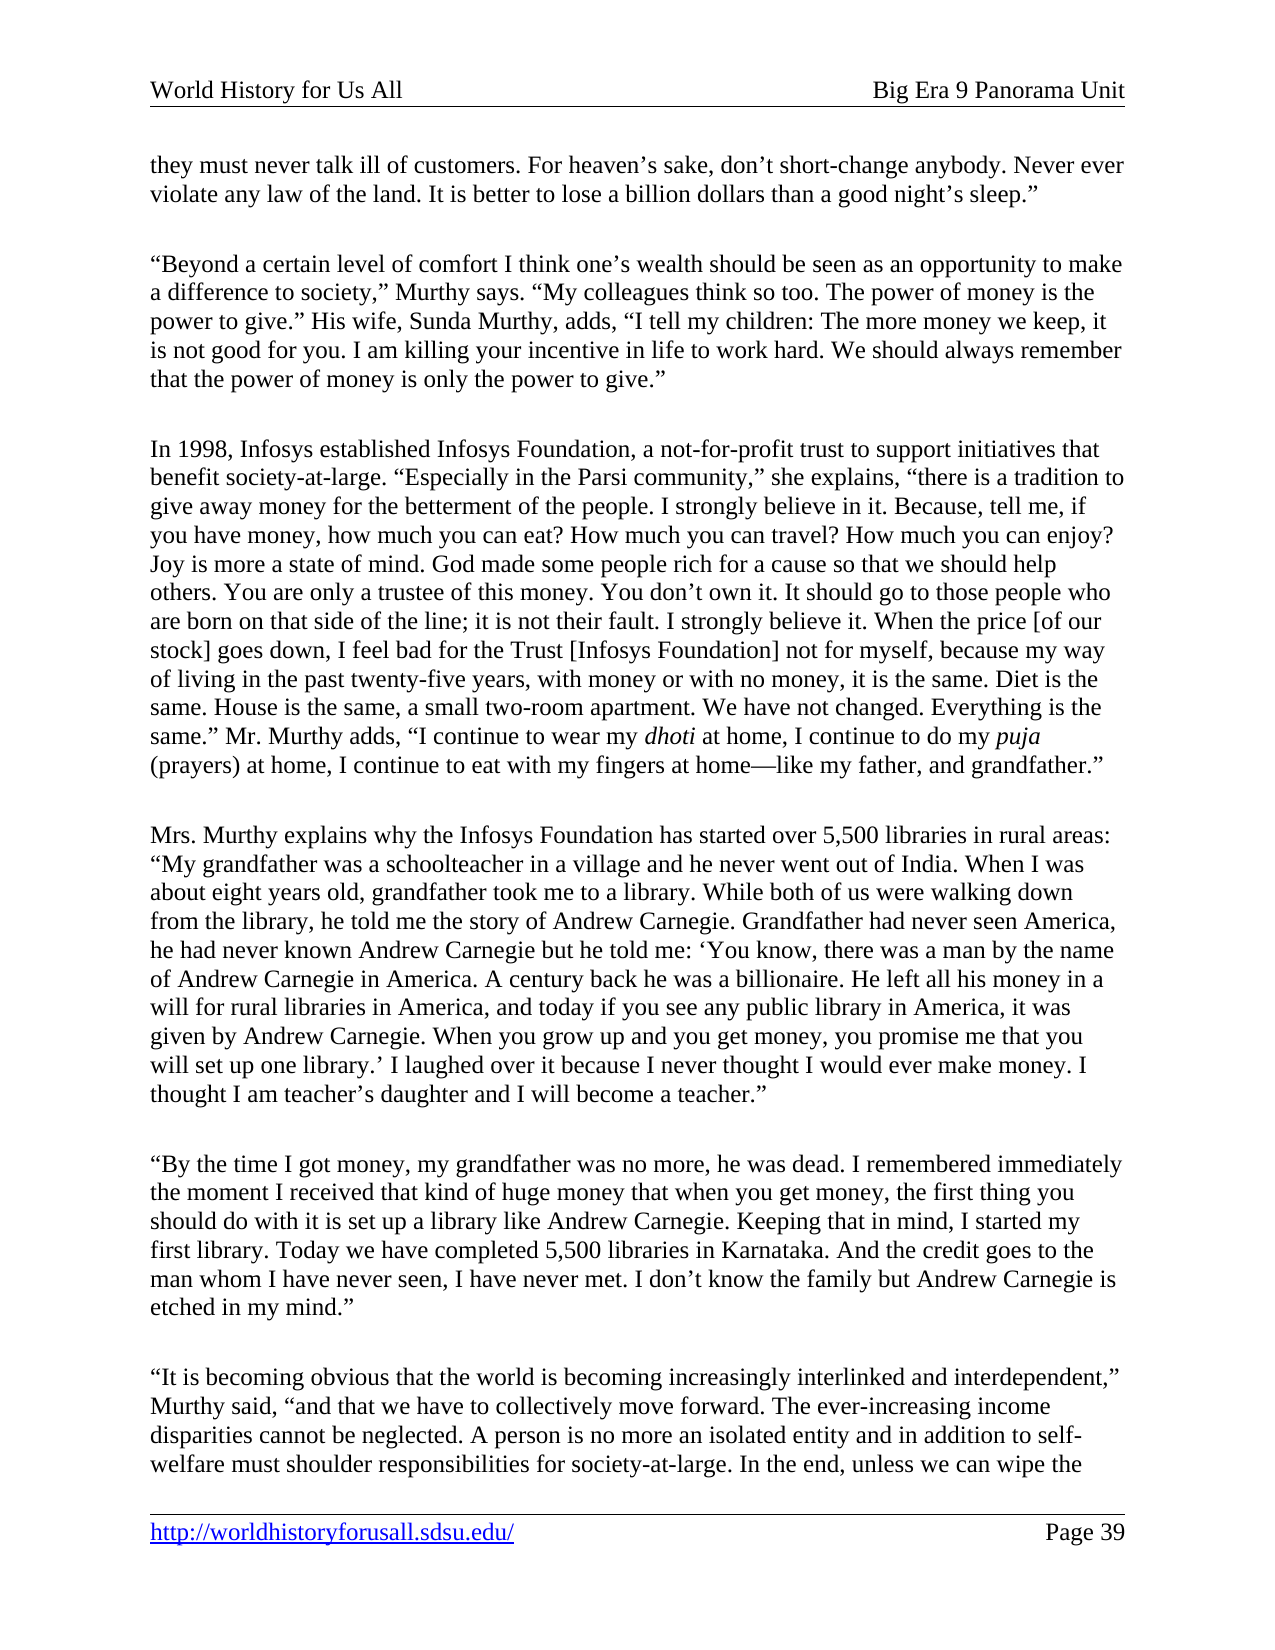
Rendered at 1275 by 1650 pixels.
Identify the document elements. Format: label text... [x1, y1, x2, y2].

text they must never talk ill of customers. For heaven’s sake, don’t short-change anybody. Never ever violate any law of the land. It is better to lose a billion dollars than a good night’s sleep.” [150, 150, 1125, 207]
text “It is becoming obvious that the world is becoming increasingly interlinked and interdependent,” Murthy said, “and that we have to collectively move forward. The ever-increasing income disparities cannot be neglected. A person is no more an isolated entity and in addition to self-welfare must shoulder responsibilities for society-at-large. In the end, unless we can wipe the [150, 1362, 1125, 1477]
text “Beyond a certain level of comfort I think one’s wealth should be seen as an opportunity to make a difference to society,” Murthy says. “My colleagues think so too. The power of money is the power to give.” His wife, Sunda Murthy, adds, “I tell my children: The more money we keep, it is not good for you. I am killing your incentive in life to work hard. We should always remember that the power of money is only the power to give.” [150, 249, 1125, 392]
text Mrs. Murthy explains why the Infosys Foundation has started over 5,500 libraries in rural areas: “My grandfather was a schoolteacher in a village and he never went out of India. When I was about eight years old, grandfather took me to a library. While both of us were walking down from the library, he told me the story of Andrew Carnegie. Grandfather had never seen America, he had never known Andrew Carnegie but he told me: ‘You know, there was a man by the name of Andrew Carnegie in America. A century back he was a billionaire. He left all his money in a will for rural libraries in America, and today if you see any public library in America, it was given by Andrew Carnegie. When you grow up and you get money, you promise me that you will set up one library.’ I laughed over it because I never thought I would ever make money. I thought I am teacher’s daughter and I will become a teacher.” [150, 820, 1125, 1107]
text In 1998, Infosys established Infosys Foundation, a not-for-profit trust to support initiatives that benefit society-at-large. “Especially in the Parsi community,” she explains, “there is a tradition to give away money for the betterment of the people. I strongly believe in it. Because, tell me, if you have money, how much you can eat? How much you can travel? How much you can enjoy? Joy is more a state of mind. God made some people rich for a cause so that we should help others. You are only a trustee of this money. You don’t own it. It should go to those people who are born on that side of the line; it is not their fault. I strongly believe it. When the price [of our stock] goes down, I feel bad for the Trust [Infosys Foundation] not for myself, because my way of living in the past twenty-five years, with money or with no money, it is the same. Diet is the same. House is the same, a small two-room apartment. We have not changed. Everything is the same.” Mr. Murthy adds, “I continue to wear my dhoti at home, I continue to do my puja (prayers) at home, I continue to eat with my fingers at home—like my father, and grandfather.” [150, 434, 1125, 779]
text “By the time I got money, my grandfather was no more, he was dead. I remembered immediately the moment I received that kind of huge money that when you get money, the first thing you should do with it is set up a library like Andrew Carnegie. Keeping that in mind, I started my first library. Today we have completed 5,500 libraries in Karnataka. And the credit goes to the man whom I have never seen, I have never met. I don’t know the family but Andrew Carnegie is etched in my mind.” [150, 1149, 1125, 1321]
